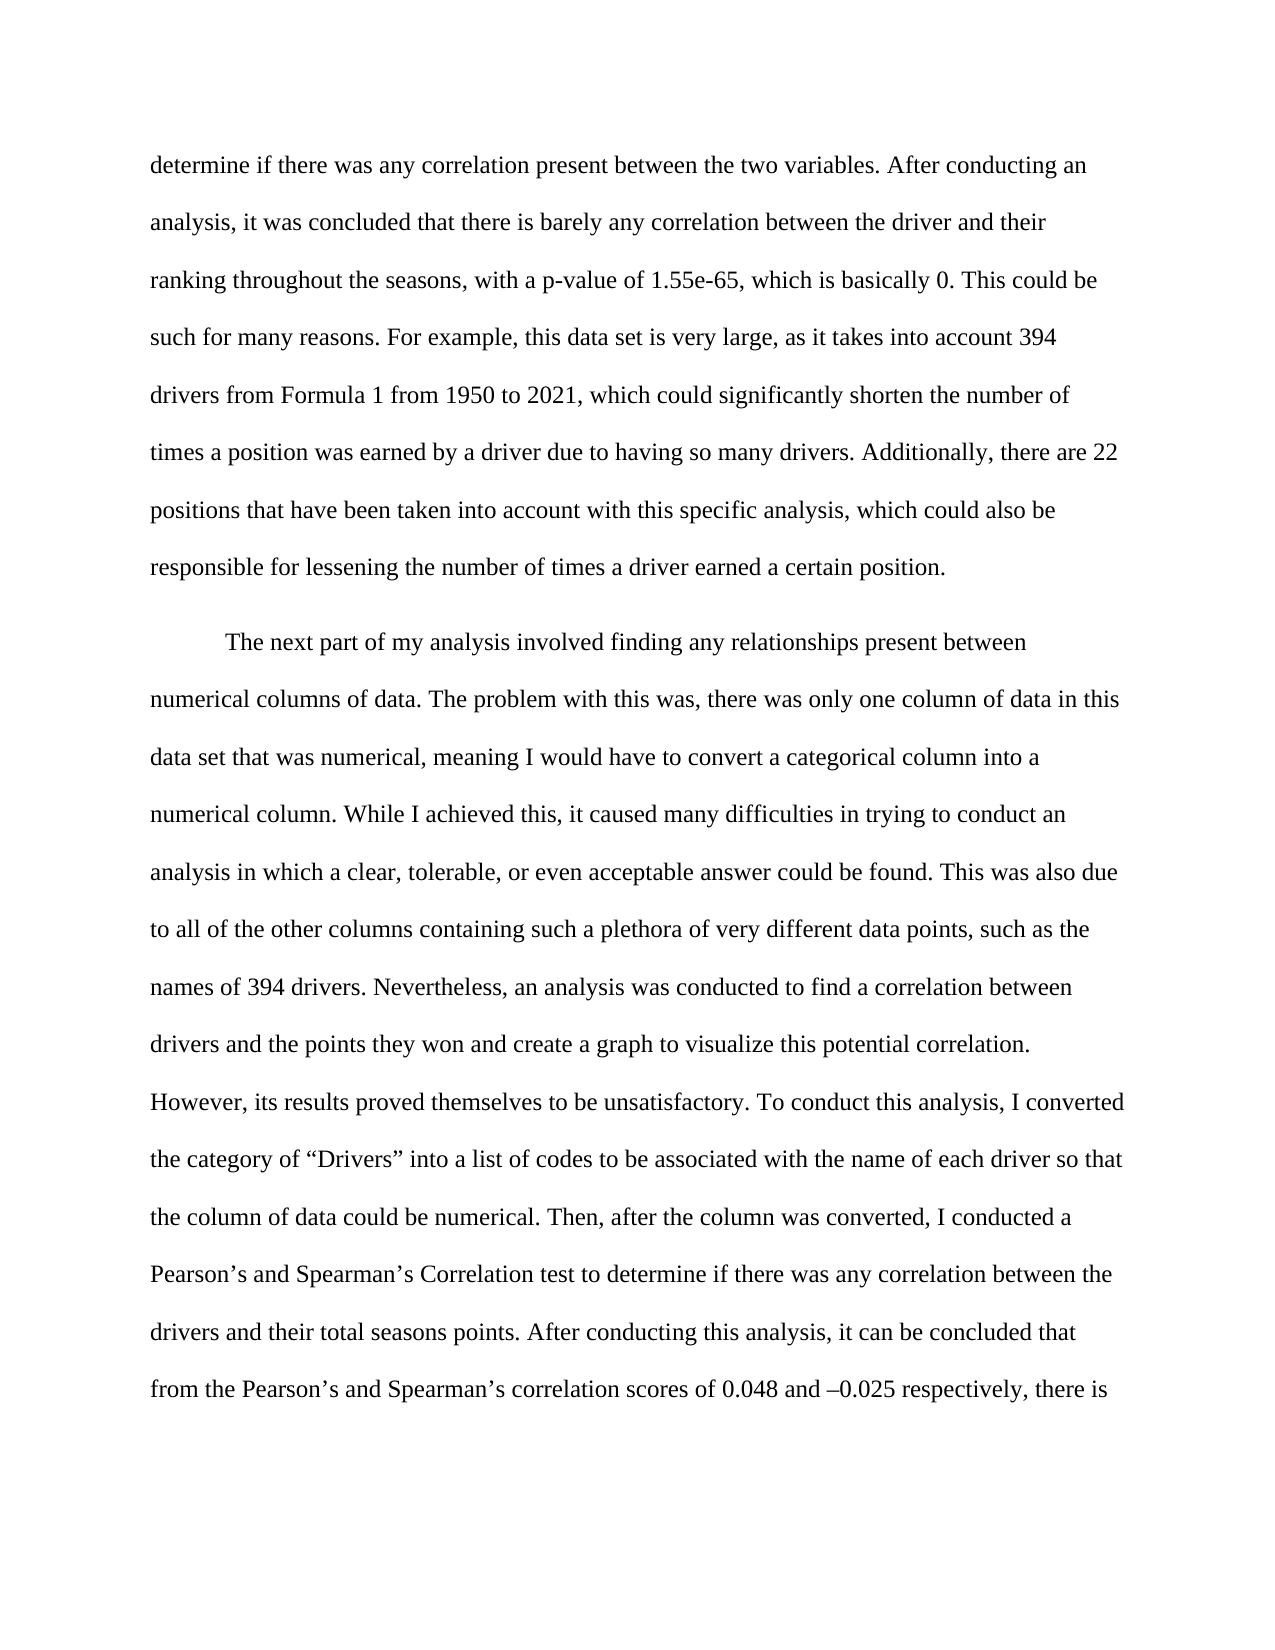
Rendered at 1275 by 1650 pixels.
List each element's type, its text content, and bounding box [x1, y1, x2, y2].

text The next part of my analysis involved finding any relationships present between numerical columns of data. The problem with this was, there was only one column of data in this data set that was numerical, meaning I would have to convert a categorical column into a numerical column. While I achieved this, it caused many difficulties in trying to conduct an analysis in which a clear, tolerable, or even acceptable answer could be found. This was also due to all of the other columns containing such a plethora of very different data points, such as the names of 394 drivers. Nevertheless, an analysis was conducted to find a correlation between drivers and the points they won and create a graph to visualize this potential correlation. However, its results proved themselves to be unsatisfactory. To conduct this analysis, I converted the category of “Drivers” into a list of codes to be associated with the name of each driver so that the column of data could be numerical. Then, after the column was converted, I conducted a Pearson’s and Spearman’s Correlation test to determine if there was any correlation between the drivers and their total seasons points. After conducting this analysis, it can be concluded that from the Pearson’s and Spearman’s correlation scores of 0.048 and –0.025 respectively, there is [150, 627, 1125, 1403]
text determine if there was any correlation present between the two variables. After conducting an analysis, it was concluded that there is barely any correlation between the driver and their ranking throughout the seasons, with a p-value of 1.55e-65, which is basically 0. This could be such for many reasons. For example, this data set is very large, as it takes into account 394 drivers from Formula 1 from 1950 to 2021, which could significantly shorten the number of times a position was earned by a driver due to having so many drivers. Additionally, there are 22 positions that have been taken into account with this specific analysis, which could also be responsible for lessening the number of times a driver earned a certain position. [150, 150, 1125, 581]
